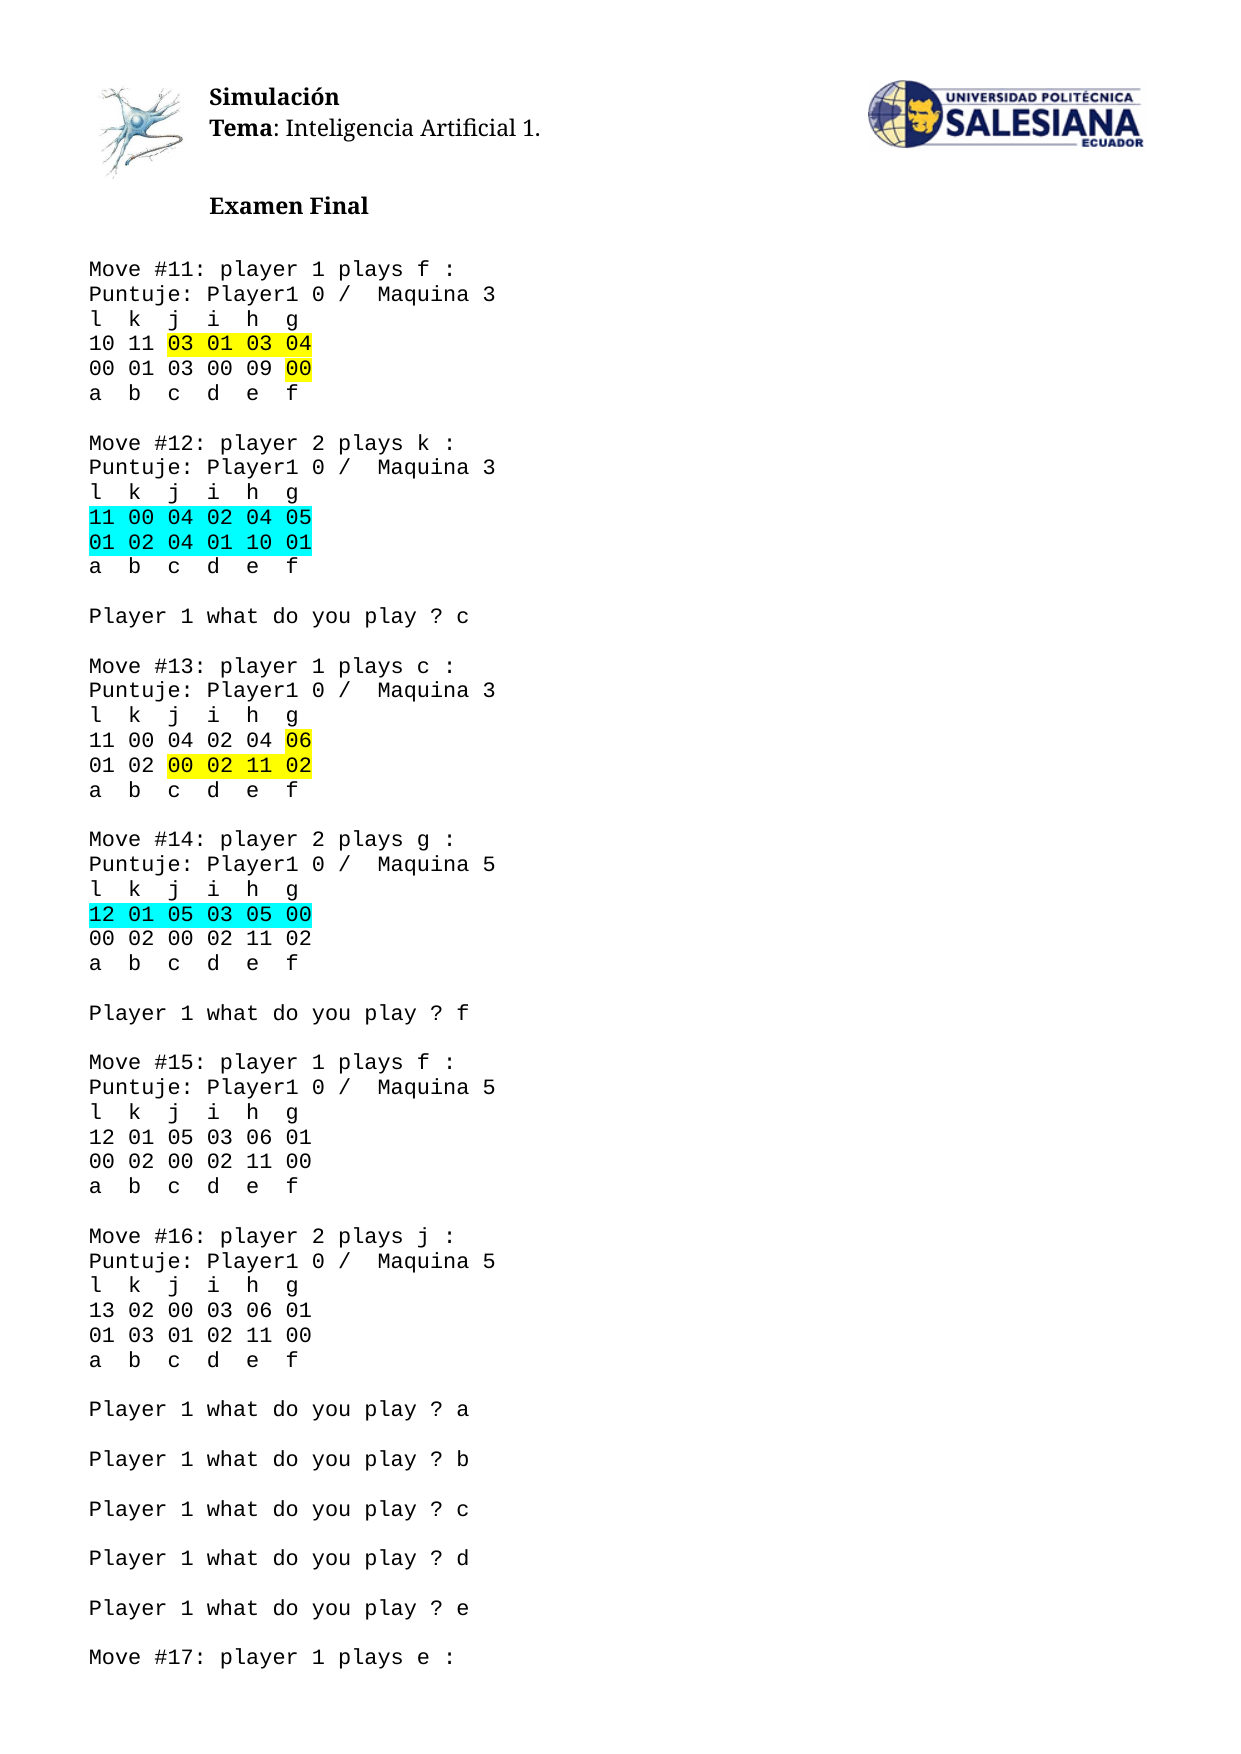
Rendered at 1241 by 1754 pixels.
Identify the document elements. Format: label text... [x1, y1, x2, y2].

text l k j i h g [88, 704, 1152, 729]
text Player 1 what do you play ? c [88, 1498, 1152, 1523]
text 12 01 05 03 05 00 [88, 903, 1152, 928]
text l k j i h g [88, 1275, 1152, 1299]
text 00 02 00 02 11 02 [88, 928, 1152, 952]
text Player 1 what do you play ? d [88, 1547, 1152, 1572]
text Puntuje: Player1 0 / Maquina 5 [88, 1076, 1152, 1101]
text 00 01 03 00 09 00 [88, 357, 1152, 382]
text Puntuje: Player1 0 / Maquina 5 [88, 853, 1152, 878]
text 11 00 04 02 04 05 [88, 506, 1152, 531]
text 12 01 05 03 06 01 [88, 1126, 1152, 1151]
text Puntuje: Player1 0 / Maquina 3 [88, 457, 1152, 481]
text Move #11: player 1 plays f : [88, 258, 1152, 283]
text Move #12: player 2 plays k : [88, 432, 1152, 457]
text 10 11 03 01 03 04 [88, 333, 1152, 357]
text Player 1 what do you play ? c [88, 605, 1152, 630]
text Move #15: player 1 plays f : [88, 1052, 1152, 1076]
text l k j i h g [88, 308, 1152, 333]
text Puntuje: Player1 0 / Maquina 3 [88, 680, 1152, 704]
text a b c d e f [88, 1349, 1152, 1374]
text Puntuje: Player1 0 / Maquina 5 [88, 1250, 1152, 1275]
text l k j i h g [88, 481, 1152, 506]
text Move #17: player 1 plays e : [88, 1647, 1152, 1671]
text Puntuje: Player1 0 / Maquina 3 [88, 283, 1152, 308]
text l k j i h g [88, 1101, 1152, 1126]
text Move #14: player 2 plays g : [88, 828, 1152, 853]
text a b c d e f [88, 382, 1152, 407]
text Player 1 what do you play ? f [88, 1002, 1152, 1027]
text 01 02 04 01 10 01 [88, 531, 1152, 556]
text a b c d e f [88, 1176, 1152, 1200]
text a b c d e f [88, 952, 1152, 977]
text Player 1 what do you play ? a [88, 1399, 1152, 1423]
text 01 03 01 02 11 00 [88, 1324, 1152, 1349]
text l k j i h g [88, 878, 1152, 903]
text Move #13: player 1 plays c : [88, 655, 1152, 680]
text 01 02 00 02 11 02 [88, 754, 1152, 779]
text 00 02 00 02 11 00 [88, 1151, 1152, 1176]
text 11 00 04 02 04 06 [88, 729, 1152, 754]
text a b c d e f [88, 779, 1152, 804]
text Move #16: player 2 plays j : [88, 1225, 1152, 1250]
text a b c d e f [88, 556, 1152, 581]
text Player 1 what do you play ? b [88, 1448, 1152, 1473]
text 13 02 00 03 06 01 [88, 1299, 1152, 1324]
text Player 1 what do you play ? e [88, 1597, 1152, 1622]
